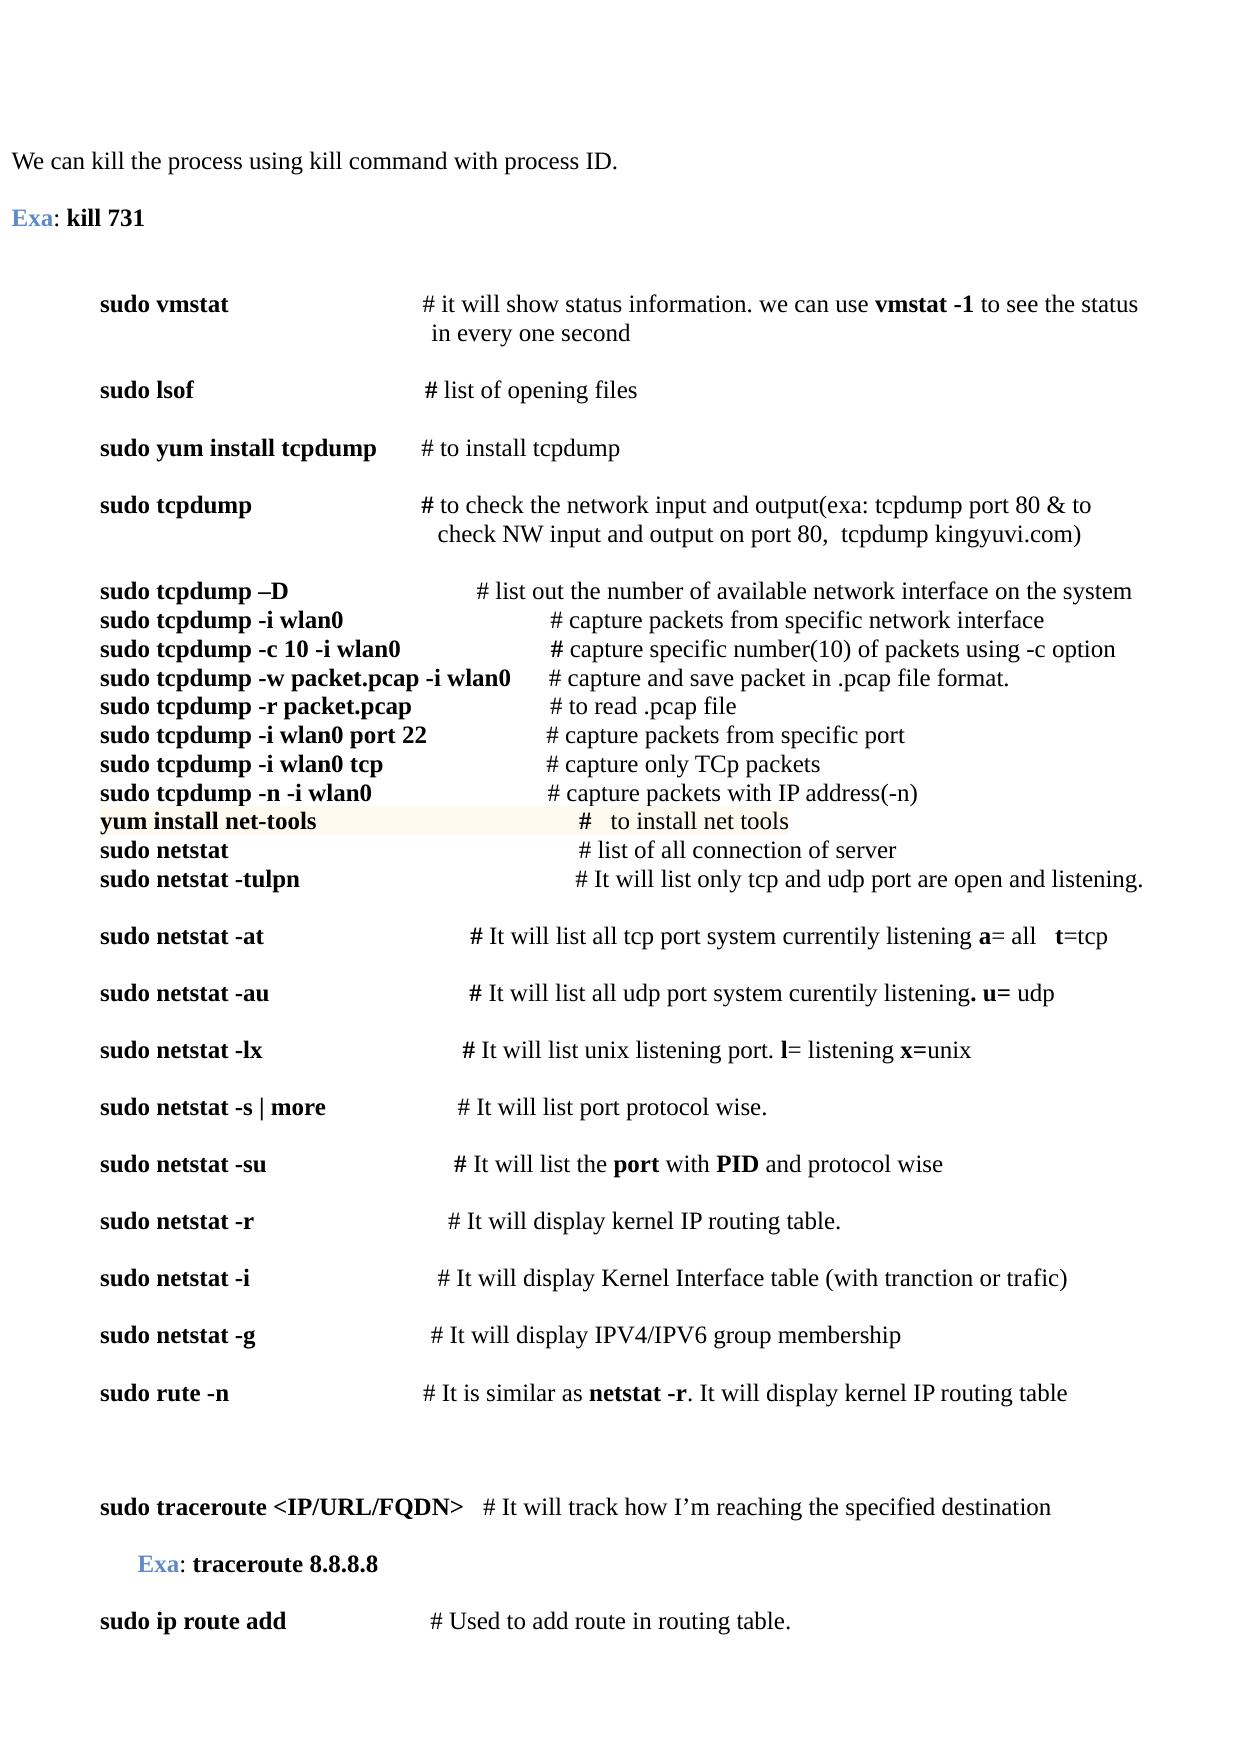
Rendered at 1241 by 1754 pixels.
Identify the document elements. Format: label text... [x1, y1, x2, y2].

text sudo netstat -g # It will display IPV4/IPV6 group membership [100, 1321, 1175, 1349]
text sudo tcpdump -i wlan0 # capture packets from specific network interface [100, 605, 1175, 634]
text sudo yum install tcpdump # to install tcpdump [100, 433, 1175, 461]
text sudo tcpdump -r packet.pcap # to read .pcap file [100, 691, 1175, 720]
text sudo tcpdump -c 10 -i wlan0 # capture specific number(10) of packets using -c option [100, 634, 1175, 663]
text check NW input and output on port 80, tcpdump kingyuvi.com) [100, 519, 1175, 548]
text sudo tcpdump -w packet.pcap -i wlan0 # capture and save packet in .pcap file format. [100, 663, 1175, 691]
text Exa: traceroute 8.8.8.8 [100, 1549, 1175, 1578]
text sudo netstat -lx # It will list unix listening port. l= listening x=unix [100, 1035, 1175, 1064]
text sudo lsof # list of opening files [100, 375, 1175, 404]
text yum install net-tools # to install net tools [100, 806, 1175, 835]
text sudo traceroute <IP/URL/FQDN> # It will track how I’m reaching the specified destination [100, 1492, 1175, 1521]
text sudo tcpdump # to check the network input and output(exa: tcpdump port 80 & to [100, 490, 1175, 519]
text in every one second [100, 318, 1175, 346]
text sudo netstat -r # It will display kernel IP routing table. [100, 1206, 1175, 1235]
text sudo netstat -su # It will list the port with PID and protocol wise [100, 1149, 1175, 1178]
text sudo vmstat # it will show status information. we can use vmstat -1 to see the status [100, 289, 1175, 318]
text sudo tcpdump -n -i wlan0 # capture packets with IP address(-n) [100, 778, 1175, 806]
text sudo tcpdump -i wlan0 tcp # capture only TCp packets [100, 749, 1175, 778]
text sudo netstat -at # It will list all tcp port system currentily listening a= all t=tcp [100, 921, 1175, 950]
text sudo ip route add # Used to add route in routing table. [100, 1606, 1175, 1635]
text sudo tcpdump -i wlan0 port 22 # capture packets from specific port [100, 720, 1175, 749]
text sudo netstat -i # It will display Kernel Interface table (with tranction or trafic) [100, 1263, 1175, 1292]
text sudo rute -n # It is similar as netstat -r. It will display kernel IP routing table [100, 1378, 1175, 1406]
text Exa: kill 731 [11, 203, 1240, 232]
text sudo netstat -au # It will list all udp port system curentily listening. u= udp [100, 978, 1175, 1007]
text sudo tcpdump –D # list out the number of available network interface on the system [100, 576, 1175, 605]
text sudo netstat -tulpn # It will list only tcp and udp port are open and listening. [100, 864, 1175, 893]
text sudo netstat -s | more # It will list port protocol wise. [100, 1092, 1175, 1121]
text sudo netstat # list of all connection of server [100, 835, 1175, 864]
text We can kill the process using kill command with process ID. [11, 146, 1240, 175]
